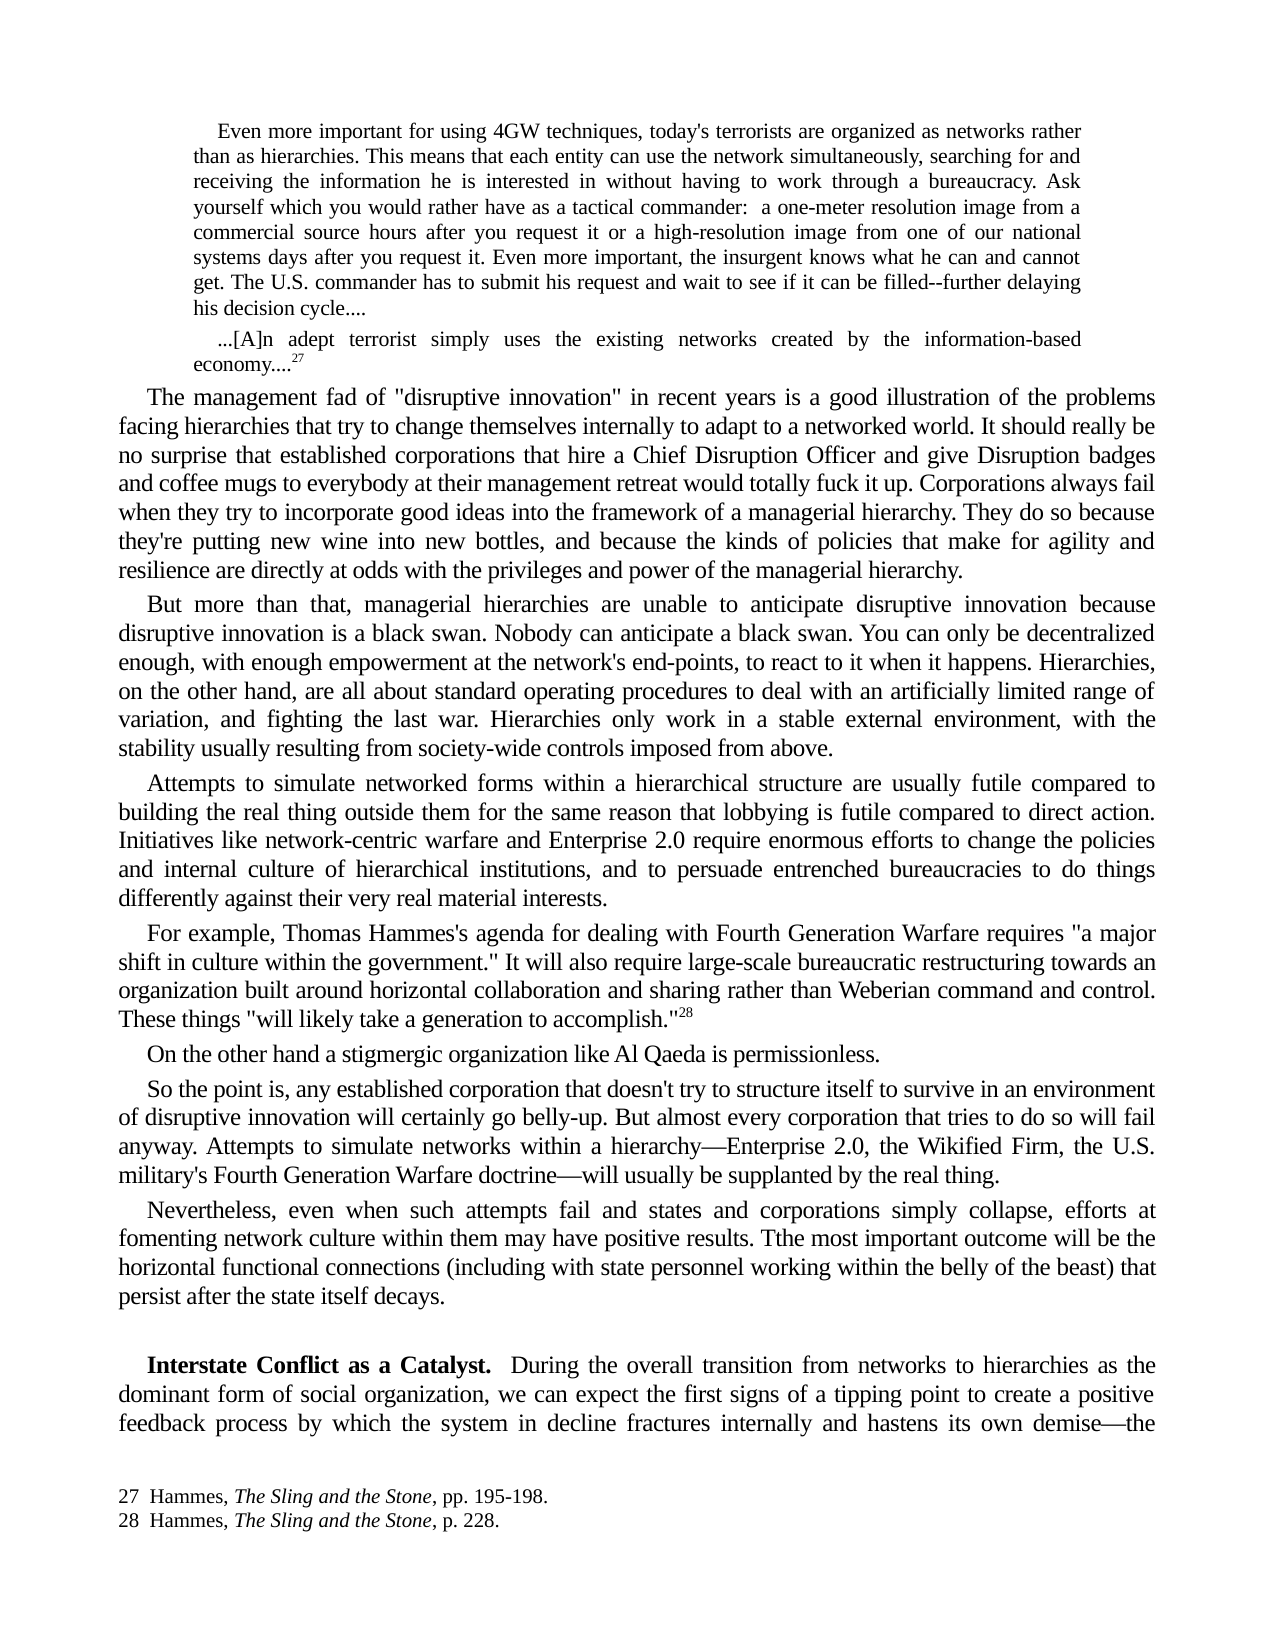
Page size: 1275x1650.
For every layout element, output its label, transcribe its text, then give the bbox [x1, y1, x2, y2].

text Hammes, The Sling and the Stone, pp. 195-198. [118, 1484, 1157, 1508]
text Interstate Conflict as a Catalyst. During the overall transition from networks to hierarchies as the dominant form of social organization, we can expect the first signs of a tipping point to create a positive feedback process by which the system in decline fractures internally and hastens its own demise—the [118, 1351, 1157, 1437]
text ...[A]n adept terrorist simply uses the existing networks created by the information-based economy.... [193, 326, 1082, 376]
text For example, Thomas Hammes's agenda for dealing with Fourth Generation Warfare requires "a major shift in culture within the government." It will also require large-scale bureaucratic restructuring towards an organization built around horizontal collaboration and sharing rather than Weberian command and control. These things "will likely take a generation to accomplish." [118, 918, 1157, 1033]
text But more than that, managerial hierarchies are unable to anticipate disruptive innovation because disruptive innovation is a black swan. Nobody can anticipate a black swan. You can only be decentralized enough, with enough empowerment at the network's end-points, to react to it when it happens. Hierarchies, on the other hand, are all about standard operating procedures to deal with an artificially limited range of variation, and fighting the last war. Hierarchies only work in a stable external environment, with the stability usually resulting from society-wide controls imposed from above. [118, 589, 1157, 762]
text Hammes, The Sling and the Stone, p. 228. [118, 1508, 1157, 1532]
text On the other hand a stigmergic organization like Al Qaeda is permissionless. [118, 1039, 1157, 1068]
text So the point is, any established corporation that doesn't try to structure itself to survive in an environment of disruptive innovation will certainly go belly-up. But almost every corporation that tries to do so will fail anyway. Attempts to simulate networks within a hierarchy—Enterprise 2.0, the Wikified Firm, the U.S. military's Fourth Generation Warfare doctrine—will usually be supplanted by the real thing. [118, 1074, 1157, 1189]
text Even more important for using 4GW techniques, today's terrorists are organized as networks rather than as hierarchies. This means that each entity can use the network simultaneously, searching for and receiving the information he is interested in without having to work through a bureaucracy. Ask yourself which you would rather have as a tactical commander: a one-meter resolution image from a commercial source hours after you request it or a high-resolution image from one of our national systems days after you request it. Even more important, the insurgent knows what he can and cannot get. The U.S. commander has to submit his request and wait to see if it can be filled--further delaying his decision cycle.... [193, 118, 1082, 320]
text Attempts to simulate networked forms within a hierarchical structure are usually futile compared to building the real thing outside them for the same reason that lobbying is futile compared to direct action. Initiatives like network-centric warfare and Enterprise 2.0 require enormous efforts to change the policies and internal culture of hierarchical institutions, and to persuade entrenched bureaucracies to do things differently against their very real material interests. [118, 768, 1157, 912]
text The management fad of "disruptive innovation" in recent years is a good illustration of the problems facing hierarchies that try to change themselves internally to adapt to a networked world. It should really be no surprise that established corporations that hire a Chief Disruption Officer and give Disruption badges and coffee mugs to everybody at their management retreat would totally fuck it up. Corporations always fail when they try to incorporate good ideas into the framework of a managerial hierarchy. They do so because they're putting new wine into new bottles, and because the kinds of policies that make for agility and resilience are directly at odds with the privileges and power of the managerial hierarchy. [118, 382, 1157, 583]
text Nevertheless, even when such attempts fail and states and corporations simply collapse, efforts at fomenting network culture within them may have positive results. Tthe most important outcome will be the horizontal functional connections (including with state personnel working within the belly of the beast) that persist after the state itself decays. [118, 1195, 1157, 1310]
